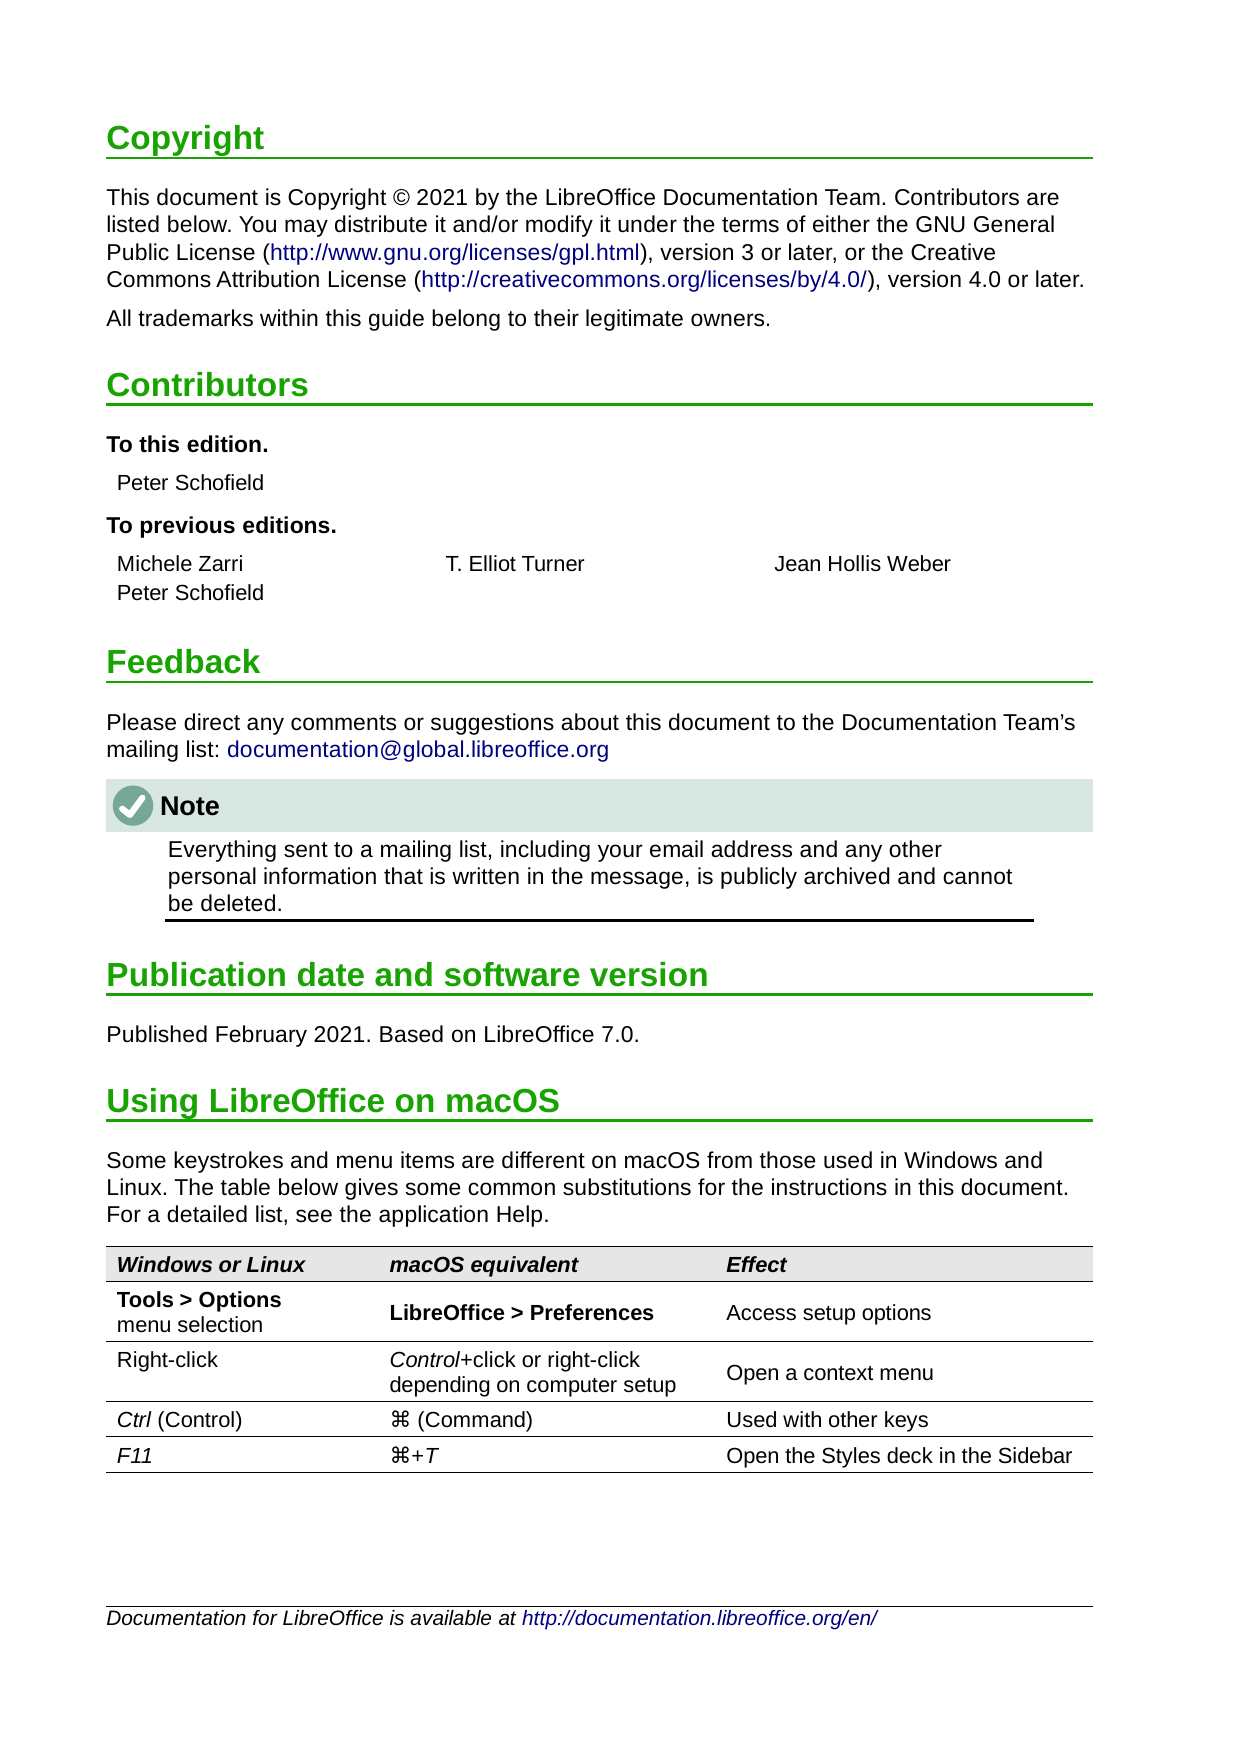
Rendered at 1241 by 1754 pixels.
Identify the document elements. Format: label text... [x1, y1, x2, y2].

subtitle Publication date and software version [106, 955, 1093, 993]
table_cell Used with other keys [716, 1402, 1093, 1436]
table_cell LibreOffice > Preferences [379, 1282, 716, 1341]
text Some keystrokes and menu items are different on macOS from those used in Windows and Linux. The table below gives some common substitutions for the instructions in this document. For a detailed list, see the application Help. [106, 1147, 1093, 1228]
text This document is Copyright © 2021 by the LibreOffice Documentation Team. Contributors are listed below. You may distribute it and/or modify it under the terms of either the GNU General Public License (http://www.gnu.org/licenses/gpl.html), version 3 or later, or the Creative Commons Attribution License (http://creativecommons.org/licenses/by/4.0/), version 4.0 or later. [106, 184, 1093, 292]
table_header Effect [716, 1247, 1093, 1281]
table_header Jean Hollis Weber [764, 551, 1093, 580]
subtitle Copyright [106, 118, 1093, 157]
table_cell Ctrl (Control) [106, 1402, 379, 1436]
table_cell [764, 580, 1093, 609]
text Published February 2021. Based on LibreOffice 7.0. [106, 1021, 1093, 1048]
table_cell Control+click or right-click depending on computer setup [379, 1342, 716, 1401]
table_header Peter Schofield [106, 470, 440, 499]
table_header Windows or Linux [106, 1247, 379, 1281]
table_cell Tools > Options menu selection [106, 1282, 379, 1341]
table_cell F11 [106, 1437, 379, 1472]
text Please direct any comments or suggestions about this document to the Documentation Team’s mailing list: documentation@global.libreoffice.org [106, 708, 1093, 762]
table_cell ⌘+T [379, 1437, 716, 1472]
subtitle Contributors [106, 365, 1093, 403]
subtitle Using LibreOffice on macOS [106, 1081, 1093, 1119]
table_cell [435, 580, 764, 609]
table_cell Right-click [106, 1342, 379, 1401]
table_cell Open a context menu [716, 1342, 1093, 1401]
table_header macOS equivalent [379, 1247, 716, 1281]
table_header [440, 470, 766, 499]
text All trademarks within this guide belong to their legitimate owners. [106, 304, 1093, 332]
text To this edition. [106, 431, 1093, 458]
table_cell Open the Styles deck in the Sidebar [716, 1437, 1093, 1472]
text Everything sent to a mailing list, including your email address and any other personal information that is written in the message, is publicly archived and cannot be deleted. [164, 832, 1034, 922]
table_cell Peter Schofield [106, 580, 435, 609]
subtitle Note [106, 779, 1093, 832]
table_header [766, 470, 1093, 499]
table_cell Access setup options [716, 1282, 1093, 1341]
table_header T. Elliot Turner [435, 551, 764, 580]
text To previous editions. [106, 511, 1093, 538]
subtitle Feedback [106, 642, 1093, 681]
table_header Michele Zarri [106, 551, 435, 580]
table_cell ⌘ (Command) [379, 1402, 716, 1436]
